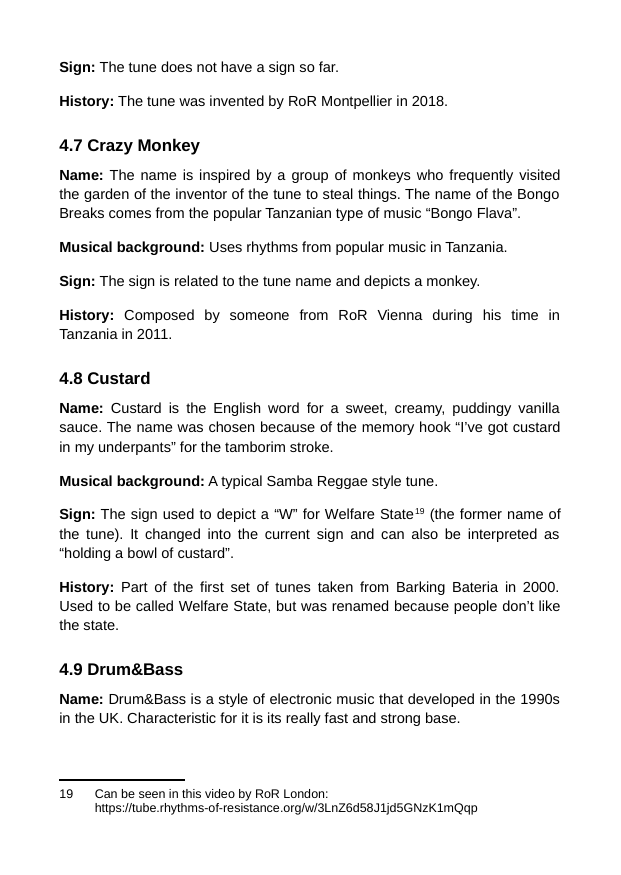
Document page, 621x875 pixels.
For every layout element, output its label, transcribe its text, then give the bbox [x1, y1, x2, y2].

subtitle Drum&Bass [59, 660, 561, 679]
text History: Composed by someone from RoR Vienna during his time in Tanzania in 2011. [59, 307, 561, 343]
subtitle Crazy Monkey [59, 136, 561, 155]
text Name: Custard is the English word for a sweet, creamy, puddingy vanilla sauce. The name was chosen because of the memory hook “I’ve got custard in my underpants” for the tamborim stroke. [59, 400, 561, 455]
text Sign: The sign used to depict a “W” for Welfare State (the former name of the tune). It changed into the current sign and can also be interpreted as “holding a bowl of custard”. [59, 506, 561, 561]
text Name: The name is inspired by a group of monkeys who frequently visited the garden of the inventor of the tune to steal things. The name of the Bongo Breaks comes from the popular Tanzanian type of music “Bongo Flava”. [59, 167, 561, 222]
text Musical background: Uses rhythms from popular music in Tanzania. [59, 239, 561, 256]
text History: The tune was invented by RoR Montpellier in 2018. [59, 93, 561, 110]
text Can be seen in this video by RoR London: https://tube.rhythms-of-resistance.org/w/3LnZ6d58J1jd5GNzK1mQqp [59, 786, 561, 815]
subtitle Custard [59, 369, 561, 388]
text Sign: The sign is related to the tune name and depicts a monkey. [59, 273, 561, 290]
text History: Part of the first set of tunes taken from Barking Bateria in 2000. Used to be called Welfare State, but was renamed because people don’t like the state. [59, 578, 561, 634]
text Name: Drum&Bass is a style of electronic music that developed in the 1990s in the UK. Characteristic for it is its really fast and strong base. [59, 691, 561, 727]
text Musical background: A typical Samba Reggae style tune. [59, 472, 561, 489]
text Sign: The tune does not have a sign so far. [59, 59, 561, 76]
